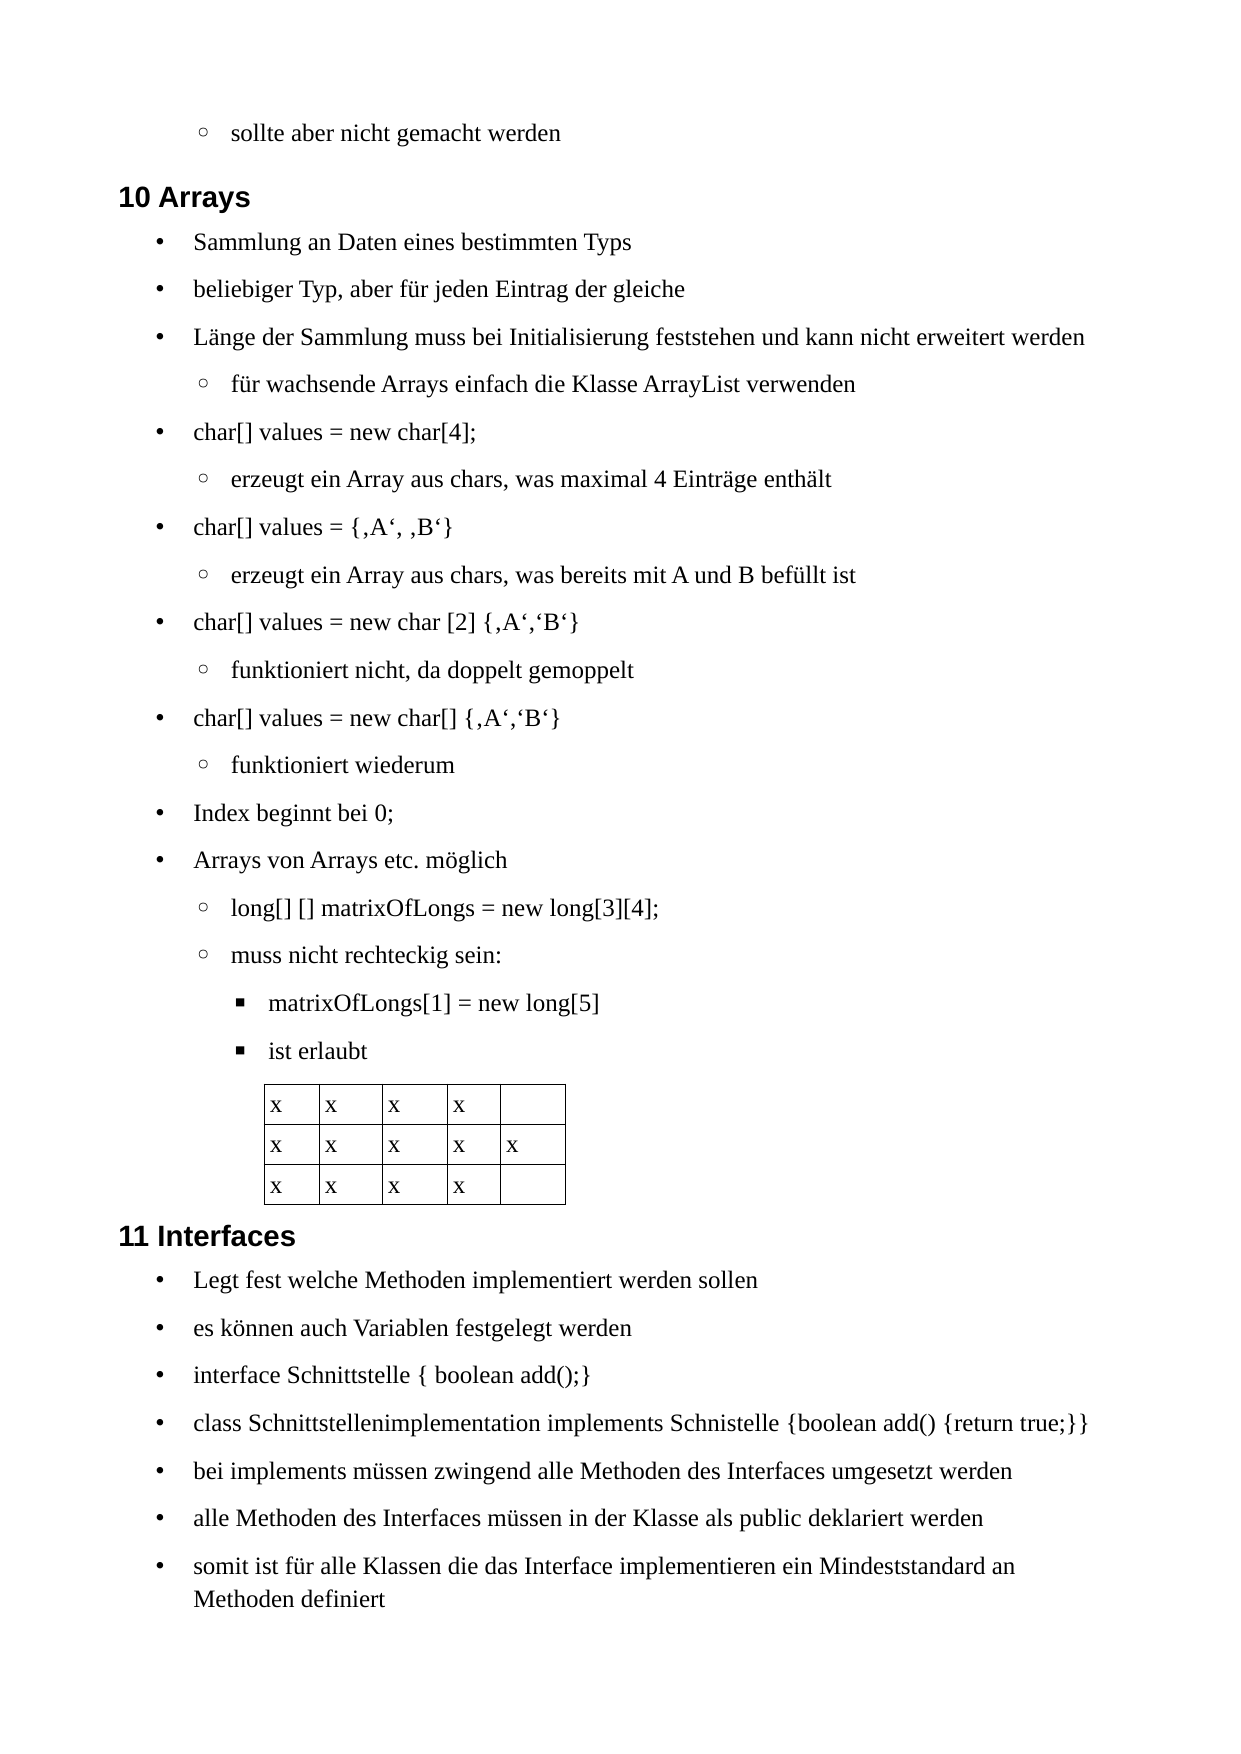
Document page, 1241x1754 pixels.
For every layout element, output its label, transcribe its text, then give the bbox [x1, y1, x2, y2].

table_cell x [265, 1165, 319, 1204]
table_header x [383, 1085, 447, 1124]
list class Schnittstellenimplementation implements Schnistelle {boolean add() {return true;}} [156, 1408, 1122, 1437]
list somit ist für alle Klassen die das Interface implementieren ein Mindeststandard an Methoden definiert [156, 1551, 1122, 1613]
list funktioniert wiederum [193, 750, 1122, 779]
list ist erlaubt [231, 1036, 1122, 1064]
list muss nicht rechteckig sein: [193, 941, 1122, 969]
list char[] values = new char[4]; [156, 417, 1122, 446]
list alle Methoden des Interfaces müssen in der Klasse als public deklariert werden [156, 1503, 1122, 1532]
table_cell [501, 1165, 565, 1204]
table_cell x [265, 1125, 319, 1164]
table_header [501, 1085, 565, 1124]
list Sammlung an Daten eines bestimmten Typs [156, 227, 1122, 255]
list sollte aber nicht gemacht werden [193, 118, 1122, 147]
list es können auch Variablen festgelegt werden [156, 1313, 1122, 1342]
list char[] values = {‚A‘, ‚B‘} [156, 512, 1122, 541]
table_cell x [501, 1125, 565, 1164]
list Länge der Sammlung muss bei Initialisierung feststehen und kann nicht erweitert werden [156, 322, 1122, 351]
table_header x [265, 1085, 319, 1124]
list Legt fest welche Methoden implementiert werden sollen [156, 1265, 1122, 1294]
table_cell x [320, 1125, 382, 1164]
list bei implements müssen zwingend alle Methoden des Interfaces umgesetzt werden [156, 1456, 1122, 1484]
table_cell x [448, 1125, 500, 1164]
list Arrays von Arrays etc. möglich [156, 845, 1122, 874]
subtitle 10 Arrays [118, 180, 1122, 214]
subtitle 11 Interfaces [118, 1219, 1122, 1253]
list erzeugt ein Array aus chars, was bereits mit A und B befüllt ist [193, 560, 1122, 588]
table_cell x [383, 1165, 447, 1204]
list char[] values = new char[] {‚A‘,‘B‘} [156, 703, 1122, 731]
list erzeugt ein Array aus chars, was maximal 4 Einträge enthält [193, 464, 1122, 493]
list beliebiger Typ, aber für jeden Eintrag der gleiche [156, 274, 1122, 303]
list matrixOfLongs[1] = new long[5] [231, 988, 1122, 1017]
list funktioniert nicht, da doppelt gemoppelt [193, 655, 1122, 684]
list für wachsende Arrays einfach die Klasse ArrayList verwenden [193, 369, 1122, 398]
list char[] values = new char [2] {‚A‘,‘B‘} [156, 607, 1122, 636]
table_cell x [448, 1165, 500, 1204]
table_header x [320, 1085, 382, 1124]
table_header x [448, 1085, 500, 1124]
table_cell x [320, 1165, 382, 1204]
list long[] [] matrixOfLongs = new long[3][4]; [193, 893, 1122, 922]
table_cell x [383, 1125, 447, 1164]
list Index beginnt bei 0; [156, 798, 1122, 827]
list interface Schnittstelle { boolean add();} [156, 1361, 1122, 1389]
